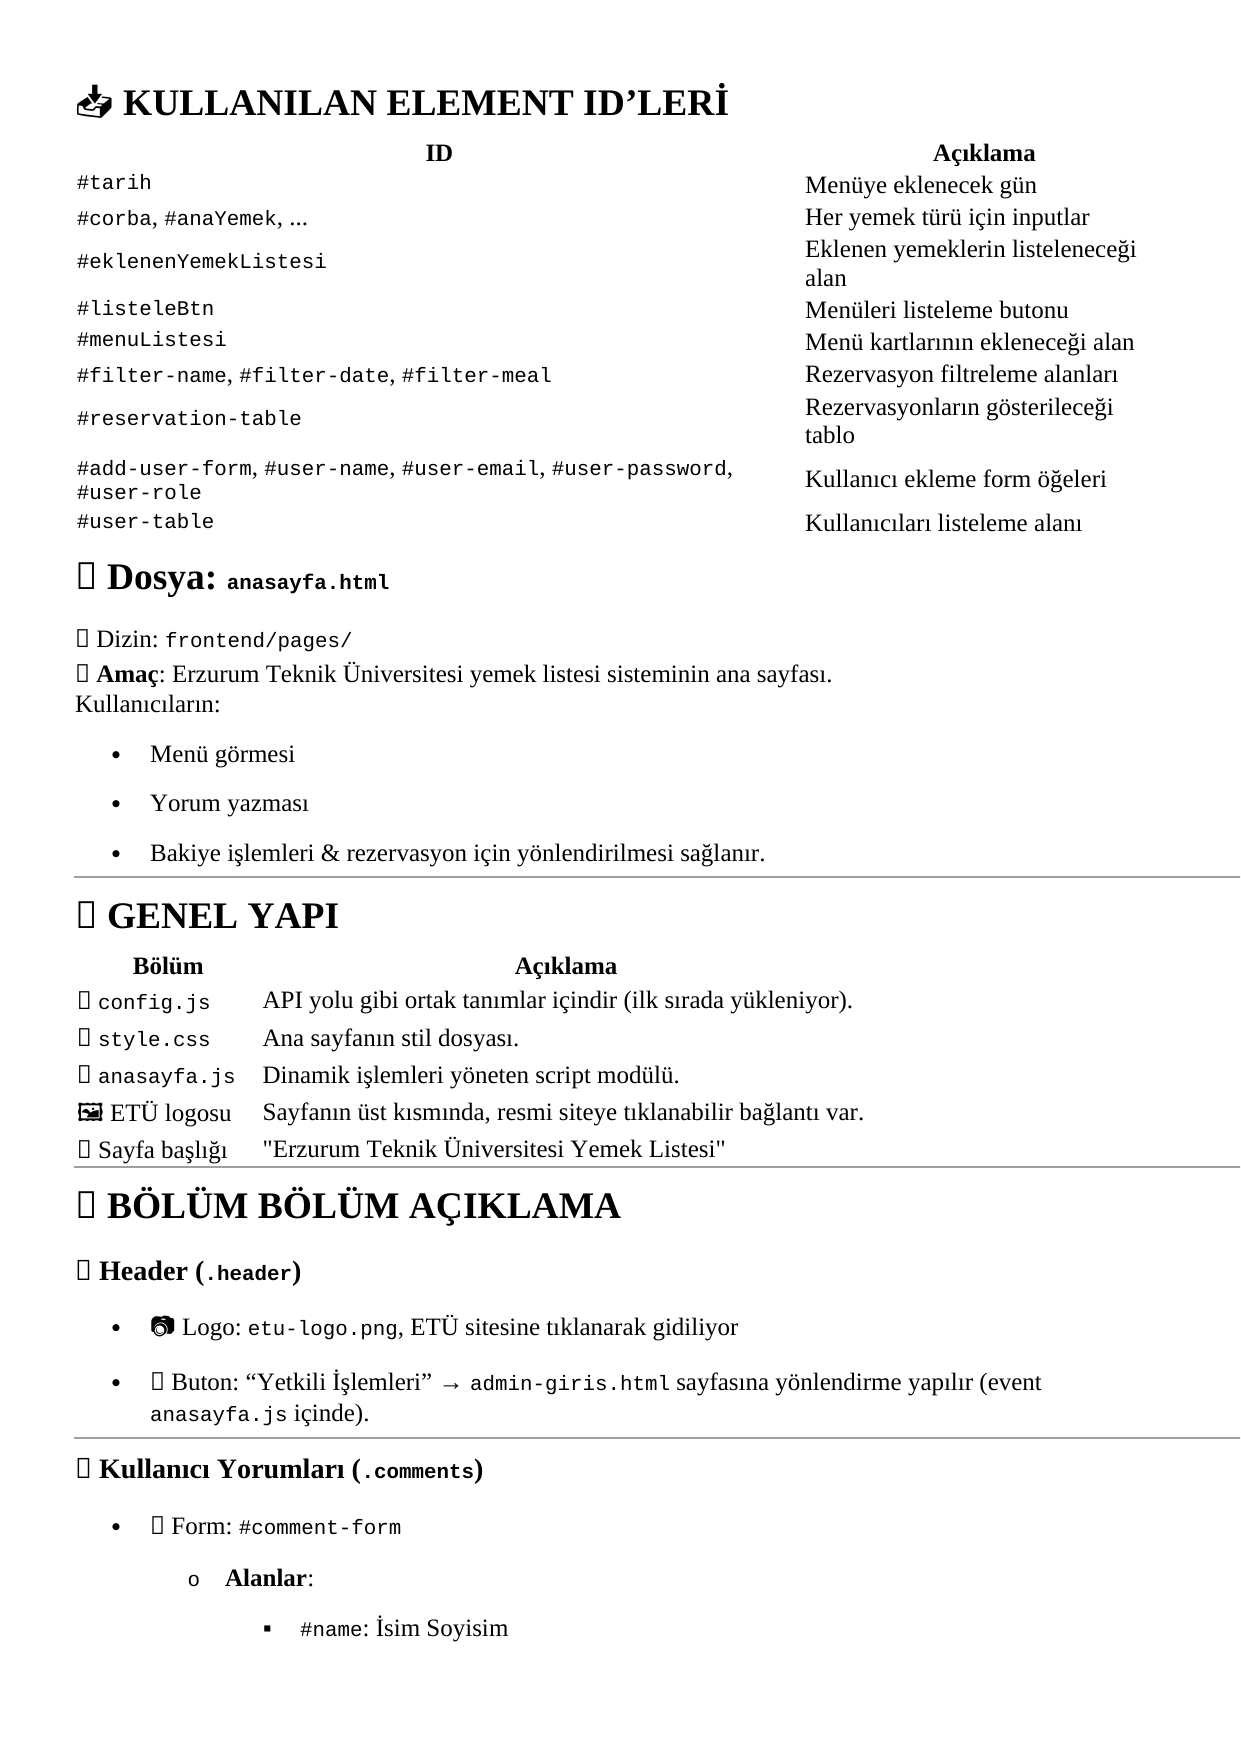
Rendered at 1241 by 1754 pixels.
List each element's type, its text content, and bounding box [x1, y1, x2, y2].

table_cell Menüleri listeleme butonu [803, 294, 1165, 325]
table_cell 🎨 style.css [75, 1019, 261, 1056]
table_cell Kullanıcıları listeleme alanı [803, 507, 1165, 539]
table_cell Dinamik işlemleri yöneten script modülü. [261, 1056, 871, 1093]
table_cell #user-table [75, 507, 803, 539]
subtitle 🔹 Kullanıcı Yorumları (.comments) [75, 1449, 1165, 1487]
table_cell #corba, #anaYemek, ... [75, 200, 803, 233]
list Yorum yazması [112, 788, 1165, 817]
table_cell 🧠 anasayfa.js [75, 1056, 261, 1093]
table_header Açıklama [261, 949, 871, 981]
table_cell Rezervasyonların gösterileceği tablo [803, 390, 1165, 451]
table_header ID [75, 136, 803, 168]
list Alanlar: [187, 1563, 1165, 1592]
table_cell Her yemek türü için inputlar [803, 200, 1165, 233]
table_cell #eklenenYemekListesi [75, 233, 803, 293]
table_cell Eklenen yemeklerin listeleneceği alan [803, 233, 1165, 293]
list Menü görmesi [112, 739, 1165, 768]
table_cell Menü kartlarının ekleneceği alan [803, 325, 1165, 357]
list #name: İsim Soyisim [262, 1613, 1165, 1643]
table_cell Rezervasyon filtreleme alanları [803, 357, 1165, 390]
subtitle 🔹 Header (.header) [75, 1250, 1165, 1288]
subtitle 📥 KULLANILAN ELEMENT ID’LERİ [75, 75, 1165, 126]
text 📁 Dizin: frontend/pages/ 🎯 Amaç: Erzurum Teknik Üniversitesi yemek listesi sisteminin ana sayfası. Kullanıcıların: [75, 621, 1165, 718]
table_cell #reservation-table [75, 390, 803, 451]
list 📷 Logo: etu-logo.png, ETÜ sitesine tıklanarak gidiliyor [112, 1309, 1165, 1343]
table_cell #listeleBtn [75, 294, 803, 325]
table_cell API yolu gibi ortak tanımlar içindir (ilk sırada yükleniyor). [261, 981, 871, 1018]
table_cell #menuListesi [75, 325, 803, 357]
subtitle 🧱 GENEL YAPI [75, 888, 1165, 939]
table_cell #add-user-form, #user-name, #user-email, #user-password, #user-role [75, 451, 803, 507]
list 👤 Buton: “Yetkili İşlemleri” → admin-giris.html sayfasına yönlendirme yapılır (event anasayfa.js içinde). [112, 1364, 1165, 1427]
table_cell "Erzurum Teknik Üniversitesi Yemek Listesi" [261, 1130, 871, 1166]
table_cell Menüye eklenecek gün [803, 168, 1165, 200]
table_header Açıklama [803, 136, 1165, 168]
table_cell 🖼️ ETÜ logosu [75, 1093, 261, 1130]
subtitle 🔧 BÖLÜM BÖLÜM AÇIKLAMA [75, 1178, 1165, 1229]
table_cell Kullanıcı ekleme form öğeleri [803, 451, 1165, 507]
table_header Bölüm [75, 949, 261, 981]
table_cell Ana sayfanın stil dosyası. [261, 1019, 871, 1056]
table_cell 📌 Sayfa başlığı [75, 1130, 261, 1166]
table_cell #filter-name, #filter-date, #filter-meal [75, 357, 803, 390]
list 📝 Form: #comment-form [112, 1508, 1165, 1542]
table_cell #tarih [75, 168, 803, 200]
list Bakiye işlemleri & rezervasyon için yönlendirilmesi sağlanır. [112, 838, 1165, 867]
table_cell Sayfanın üst kısmında, resmi siteye tıklanabilir bağlantı var. [261, 1093, 871, 1130]
subtitle 📄 Dosya: anasayfa.html [75, 549, 1165, 600]
table_cell 🔗 config.js [75, 981, 261, 1018]
